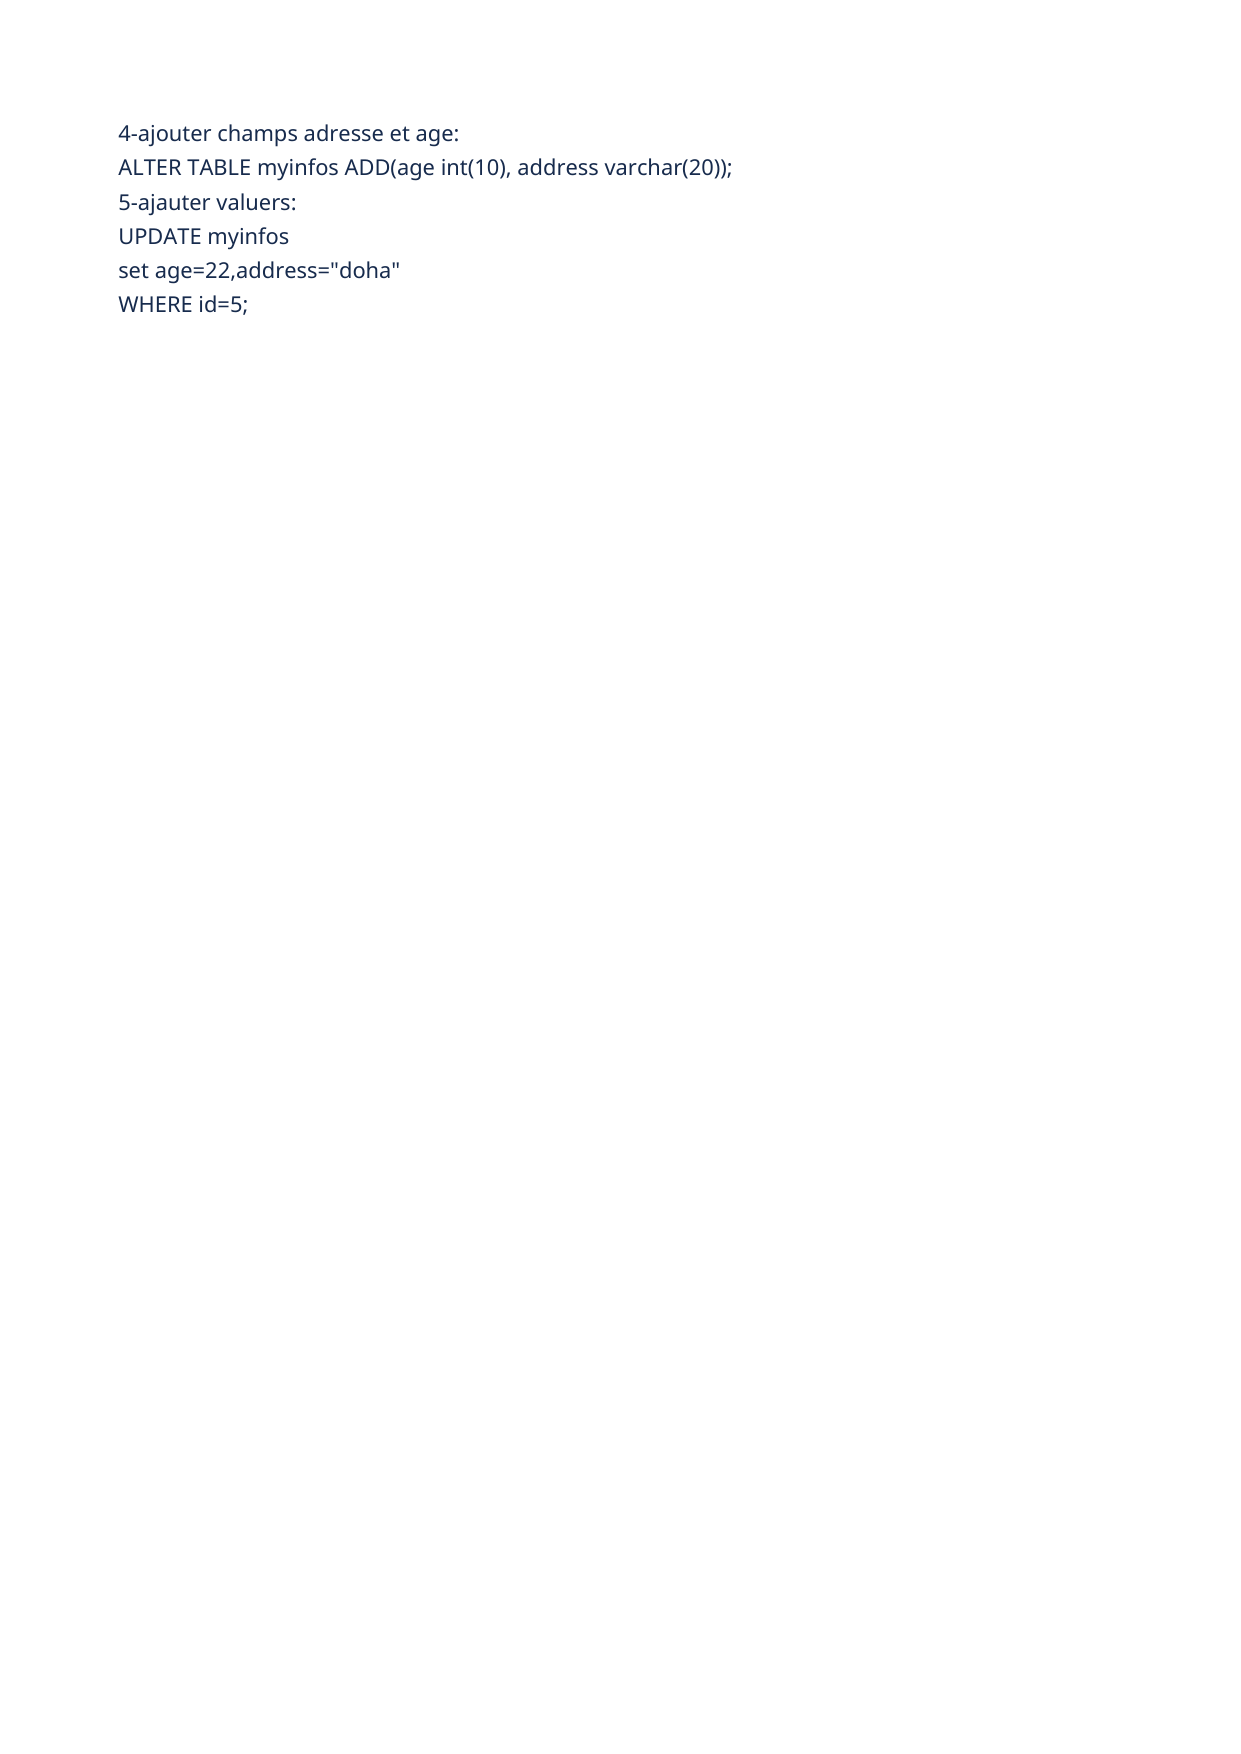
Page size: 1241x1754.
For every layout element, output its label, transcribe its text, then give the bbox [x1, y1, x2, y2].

text 4-ajouter champs adresse et age: ALTER TABLE myinfos ADD(age int(10), address varchar(20)); 5-ajauter valuers: UPDATE myinfos set age=22,address="doha" WHERE id=5; [118, 118, 1122, 319]
